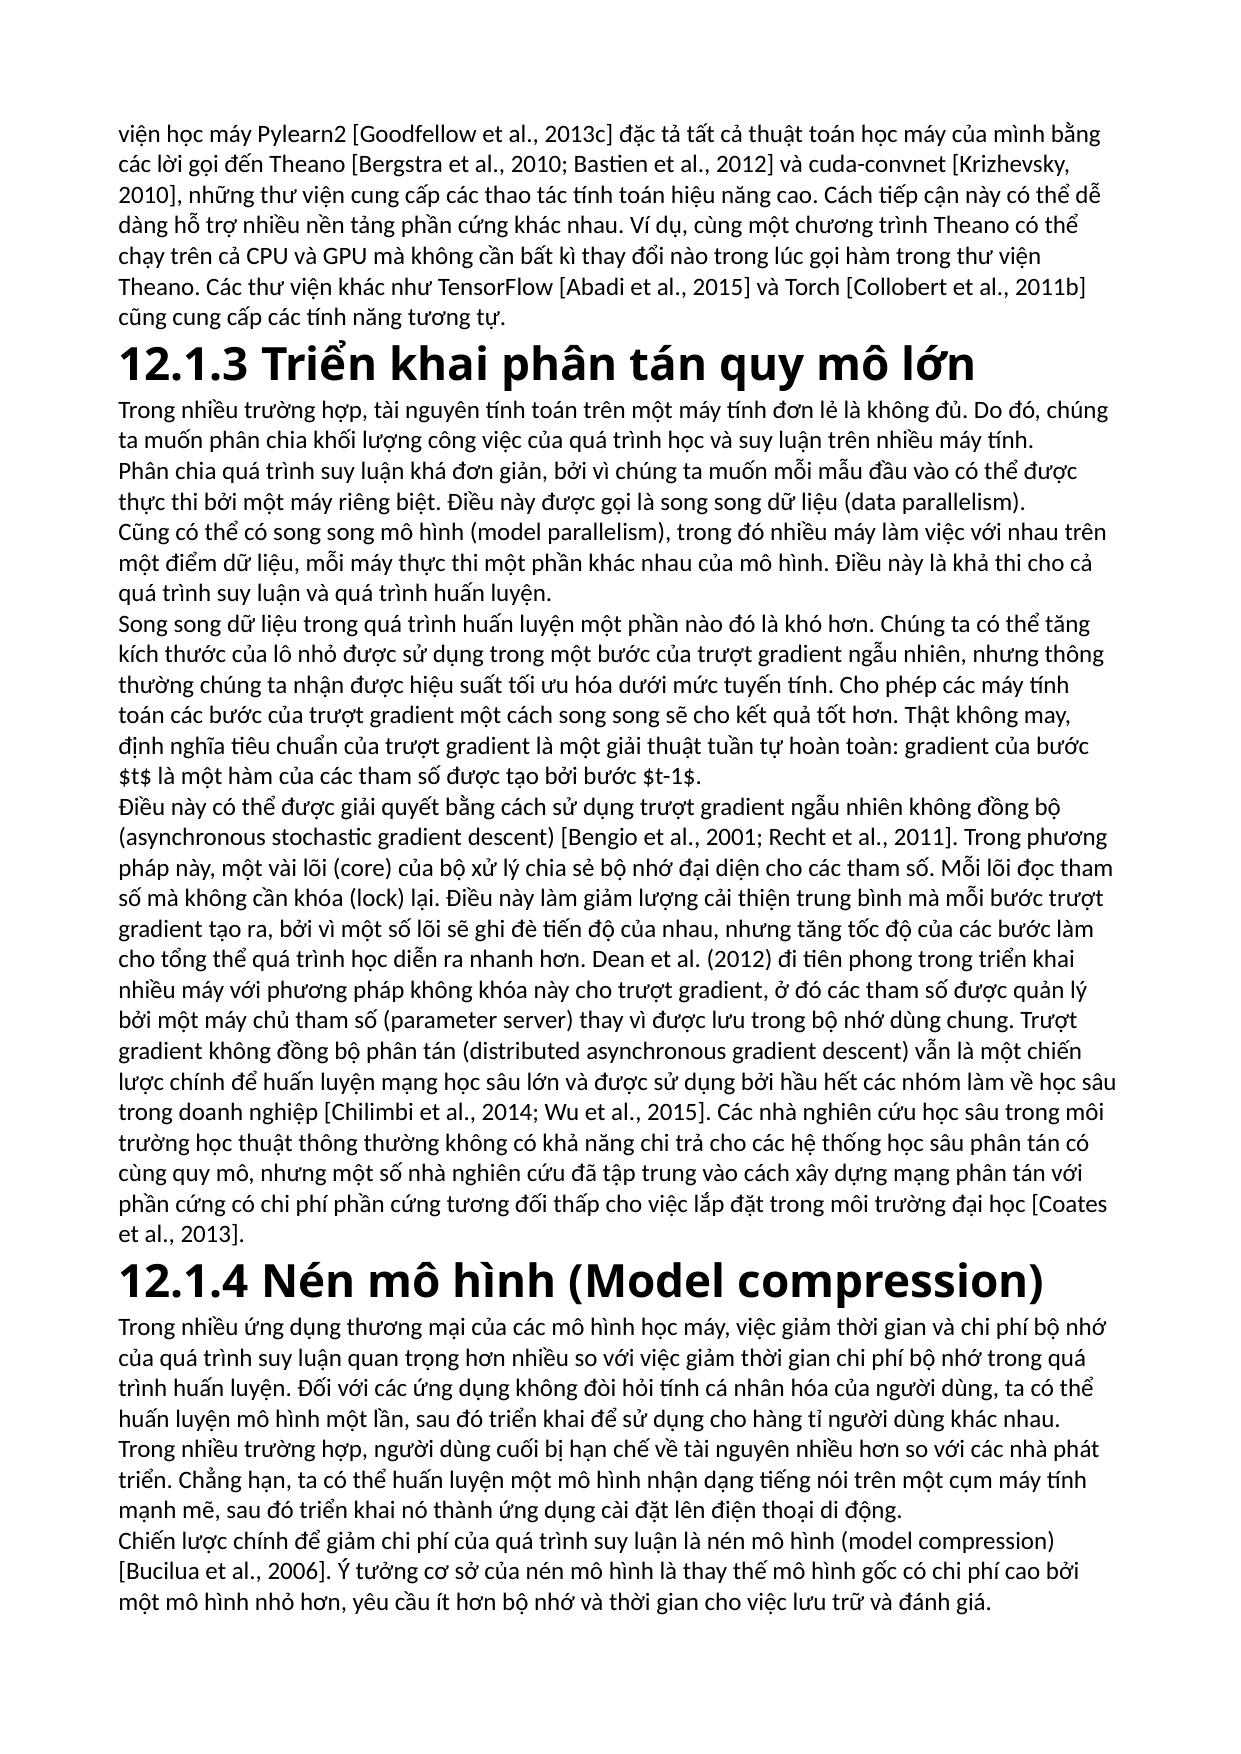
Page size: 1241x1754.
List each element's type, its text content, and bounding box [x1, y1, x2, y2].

text viện học máy Pylearn2 [Goodfellow et al., 2013c] đặc tả tất cả thuật toán học máy của mình bằng các lời gọi đến Theano [Bergstra et al., 2010; Bastien et al., 2012] và cuda-convnet [Krizhevsky, 2010], những thư viện cung cấp các thao tác tính toán hiệu năng cao. Cách tiếp cận này có thể dễ dàng hỗ trợ nhiều nền tảng phần cứng khác nhau. Ví dụ, cùng một chương trình Theano có thể chạy trên cả CPU và GPU mà không cần bất kì thay đổi nào trong lúc gọi hàm trong thư viện Theano. Các thư viện khác như TensorFlow [Abadi et al., 2015] và Torch [Collobert et al., 2011b] cũng cung cấp các tính năng tương tự. [118, 118, 1122, 332]
text Cũng có thể có song song mô hình (model parallelism), trong đó nhiều máy làm việc với nhau trên một điểm dữ liệu, mỗi máy thực thi một phần khác nhau của mô hình. Điều này là khả thi cho cả quá trình suy luận và quá trình huấn luyện. [118, 516, 1122, 608]
text Trong nhiều trường hợp, tài nguyên tính toán trên một máy tính đơn lẻ là không đủ. Do đó, chúng ta muốn phân chia khối lượng công việc của quá trình học và suy luận trên nhiều máy tính. [118, 394, 1122, 455]
text Trong nhiều ứng dụng thương mại của các mô hình học máy, việc giảm thời gian và chi phí bộ nhớ của quá trình suy luận quan trọng hơn nhiều so với việc giảm thời gian chi phí bộ nhớ trong quá trình huấn luyện. Đối với các ứng dụng không đòi hỏi tính cá nhân hóa của người dùng, ta có thể huấn luyện mô hình một lần, sau đó triển khai để sử dụng cho hàng tỉ người dùng khác nhau. Trong nhiều trường hợp, người dùng cuối bị hạn chế về tài nguyên nhiều hơn so với các nhà phát triển. Chẳng hạn, ta có thể huấn luyện một mô hình nhận dạng tiếng nói trên một cụm máy tính mạnh mẽ, sau đó triển khai nó thành ứng dụng cài đặt lên điện thoại di động. [118, 1311, 1122, 1525]
text Song song dữ liệu trong quá trình huấn luyện một phần nào đó là khó hơn. Chúng ta có thể tăng kích thước của lô nhỏ được sử dụng trong một bước của trượt gradient ngẫu nhiên, nhưng thông thường chúng ta nhận được hiệu suất tối ưu hóa dưới mức tuyến tính. Cho phép các máy tính toán các bước của trượt gradient một cách song song sẽ cho kết quả tốt hơn. Thật không may, định nghĩa tiêu chuẩn của trượt gradient là một giải thuật tuần tự hoàn toàn: gradient của bước $t$ là một hàm của các tham số được tạo bởi bước $t-1$. [118, 608, 1122, 791]
text Phân chia quá trình suy luận khá đơn giản, bởi vì chúng ta muốn mỗi mẫu đầu vào có thể được thực thi bởi một máy riêng biệt. Điều này được gọi là song song dữ liệu (data parallelism). [118, 455, 1122, 516]
subtitle 12.1.3 Triển khai phân tán quy mô lớn [118, 332, 1122, 394]
subtitle 12.1.4 Nén mô hình (Model compression) [118, 1249, 1122, 1311]
text Điều này có thể được giải quyết bằng cách sử dụng trượt gradient ngẫu nhiên không đồng bộ (asynchronous stochastic gradient descent) [Bengio et al., 2001; Recht et al., 2011]. Trong phương pháp này, một vài lõi (core) của bộ xử lý chia sẻ bộ nhớ đại diện cho các tham số. Mỗi lõi đọc tham số mà không cần khóa (lock) lại. Điều này làm giảm lượng cải thiện trung bình mà mỗi bước trượt gradient tạo ra, bởi vì một số lõi sẽ ghi đè tiến độ của nhau, nhưng tăng tốc độ của các bước làm cho tổng thể quá trình học diễn ra nhanh hơn. Dean et al. (2012) đi tiên phong trong triển khai nhiều máy với phương pháp không khóa này cho trượt gradient, ở đó các tham số được quản lý bởi một máy chủ tham số (parameter server) thay vì được lưu trong bộ nhớ dùng chung. Trượt gradient không đồng bộ phân tán (distributed asynchronous gradient descent) vẫn là một chiến lược chính để huấn luyện mạng học sâu lớn và được sử dụng bởi hầu hết các nhóm làm về học sâu trong doanh nghiệp [Chilimbi et al., 2014; Wu et al., 2015]. Các nhà nghiên cứu học sâu trong môi trường học thuật thông thường không có khả năng chi trả cho các hệ thống học sâu phân tán có cùng quy mô, nhưng một số nhà nghiên cứu đã tập trung vào cách xây dựng mạng phân tán với phần cứng có chi phí phần cứng tương đối thấp cho việc lắp đặt trong môi trường đại học [Coates et al., 2013]. [118, 791, 1122, 1249]
text Chiến lược chính để giảm chi phí của quá trình suy luận là nén mô hình (model compression) [Bucilua et al., 2006]. Ý tưởng cơ sở của nén mô hình là thay thế mô hình gốc có chi phí cao bởi một mô hình nhỏ hơn, yêu cầu ít hơn bộ nhớ và thời gian cho việc lưu trữ và đánh giá. [118, 1525, 1122, 1616]
